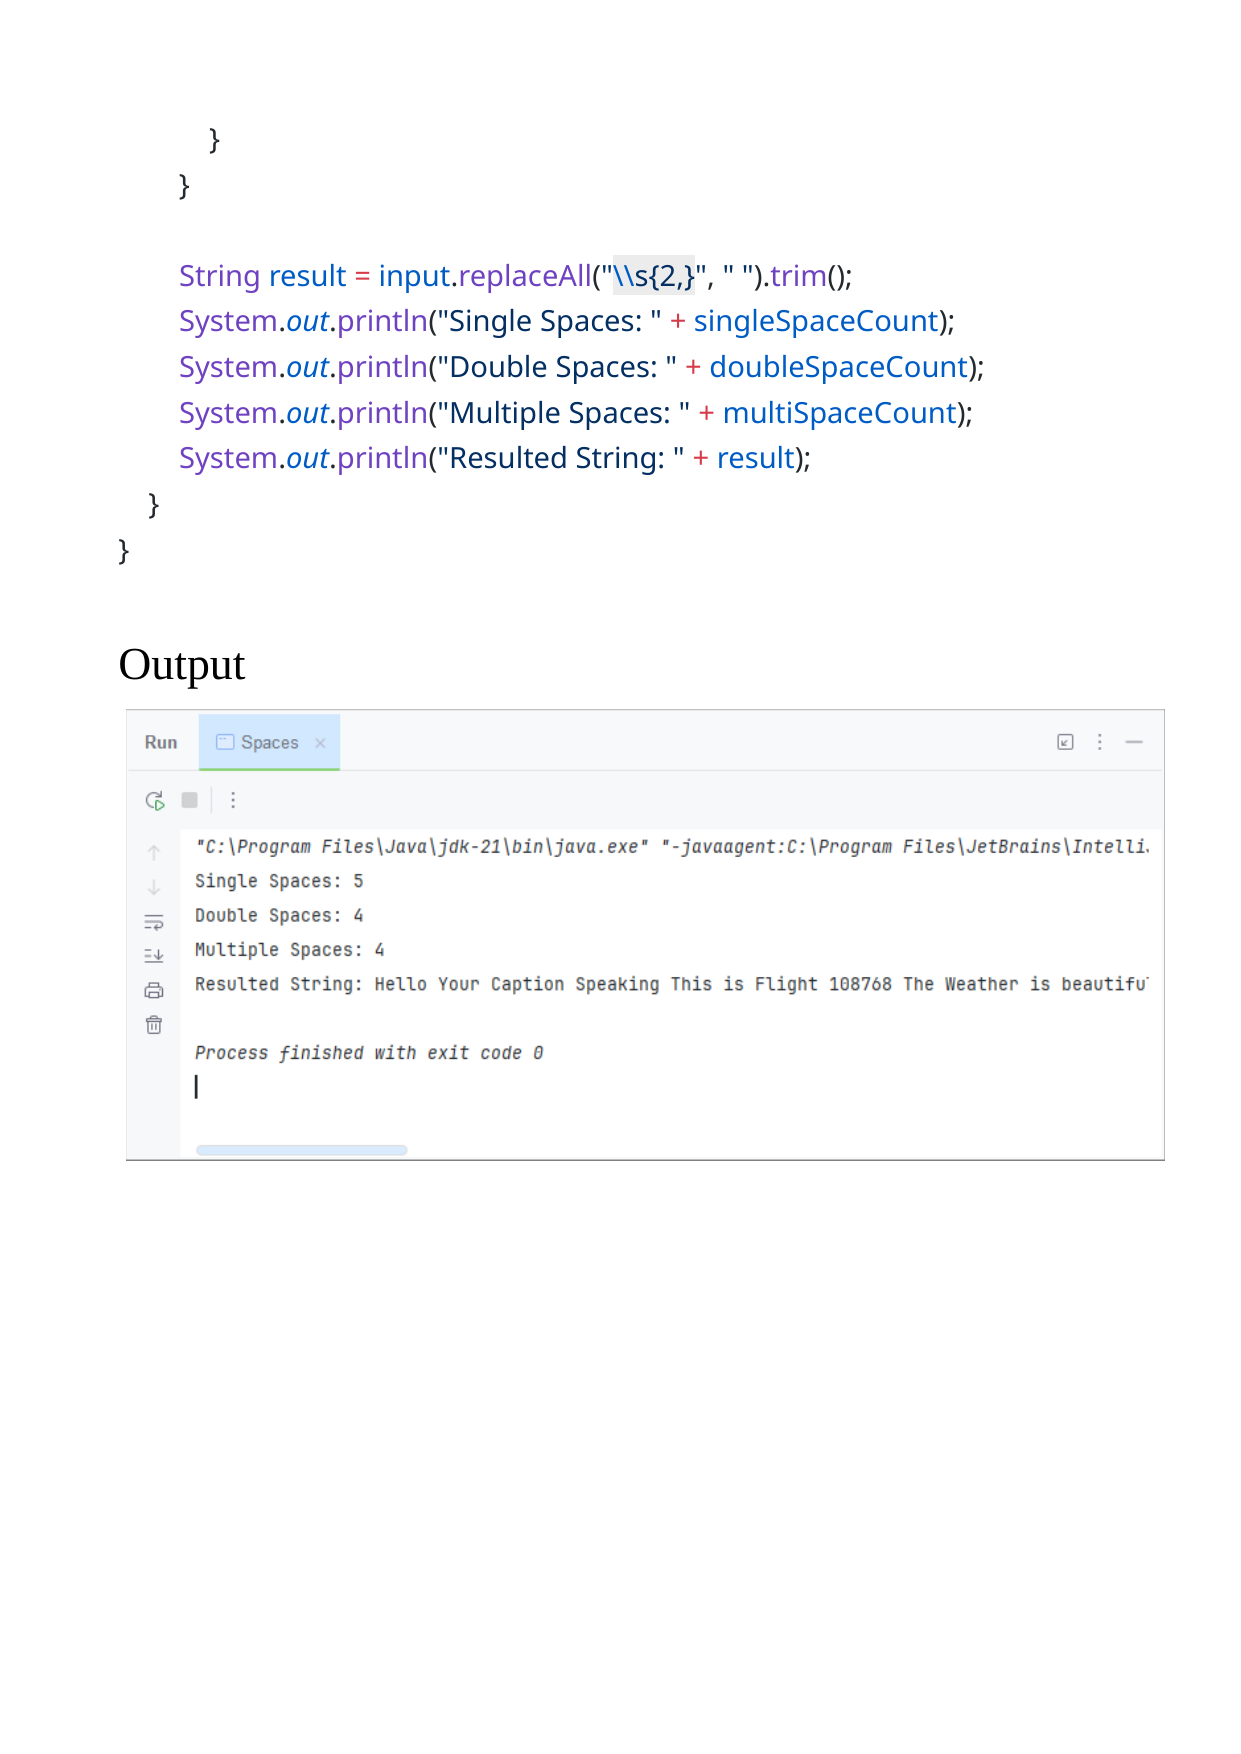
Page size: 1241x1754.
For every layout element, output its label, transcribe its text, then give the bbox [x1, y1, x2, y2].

text Output [118, 637, 1157, 689]
picture [126, 709, 1165, 1161]
text } } String result = input.replaceAll("\\s{2,}", " ").trim(); System.out.println("Single Spaces: " + singleSpaceCount); System.out.println("Double Spaces: " + doubleSpaceCount); System.out.println("Multiple Spaces: " + multiSpaceCount); System.out.println("Resulted String: " + result); } } [118, 118, 1157, 568]
